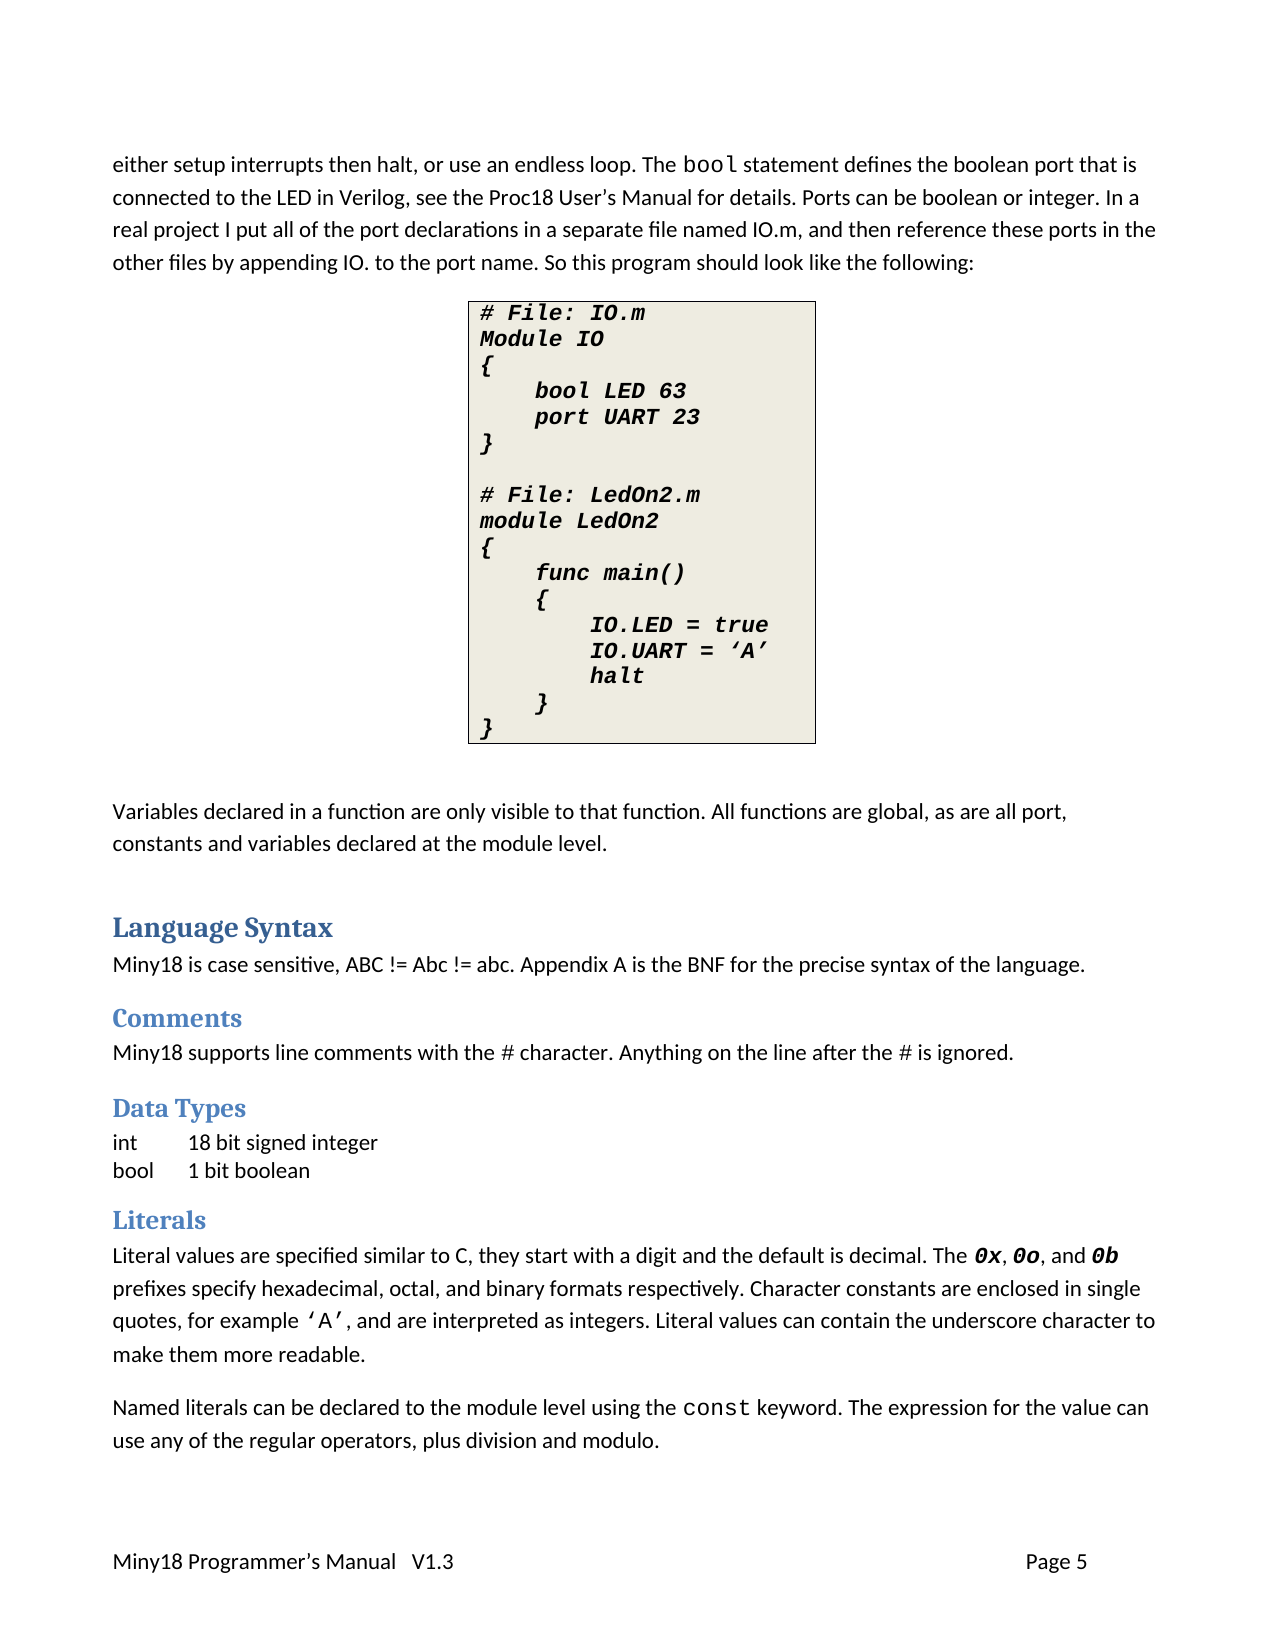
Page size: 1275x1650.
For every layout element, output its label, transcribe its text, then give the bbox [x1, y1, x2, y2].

table_header # File: IO.m Module IO { bool LED 63 port UART 23 } # File: LedOn2.m module LedOn2 { func main() { IO.LED = true IO.UART = ‘A’ halt } } [469, 302, 815, 743]
text Literal values are specified similar to C, they start with a digit and the default is decimal. The 0x, 0o, and 0b prefixes specify hexadecimal, octal, and binary formats respectively. Character constants are enclosed in single quotes, for example ‘A’, and are interpreted as integers. Literal values can contain the underscore character to make them more readable. [112, 1241, 1162, 1368]
text Variables declared in a function are only visible to that function. All functions are global, as are all port, constants and variables declared at the module level. [112, 797, 1162, 857]
text Miny18 is case sensitive, ABC != Abc != abc. Appendix A is the BNF for the precise syntax of the language. [112, 950, 1162, 978]
text bool 1 bit boolean [112, 1157, 1162, 1184]
subtitle Comments [112, 1003, 1162, 1034]
subtitle Literals [112, 1205, 1162, 1237]
text either setup interrupts then halt, or use an endless loop. The bool statement defines the boolean port that is connected to the LED in Verilog, see the Proc18 User’s Manual for details. Ports can be boolean or integer. In a real project I put all of the port declarations in a separate file named IO.m, and then reference these ports in the other files by appending IO. to the port name. So this program should look like the following: [112, 150, 1162, 276]
text Named literals can be declared to the module level using the const keyword. The expression for the value can use any of the regular operators, plus division and modulo. [112, 1393, 1162, 1454]
text int 18 bit signed integer [112, 1128, 1162, 1157]
subtitle Language Syntax [112, 911, 1162, 945]
text Miny18 supports line comments with the # character. Anything on the line after the # is ignored. [112, 1038, 1162, 1068]
subtitle Data Types [112, 1093, 1162, 1124]
